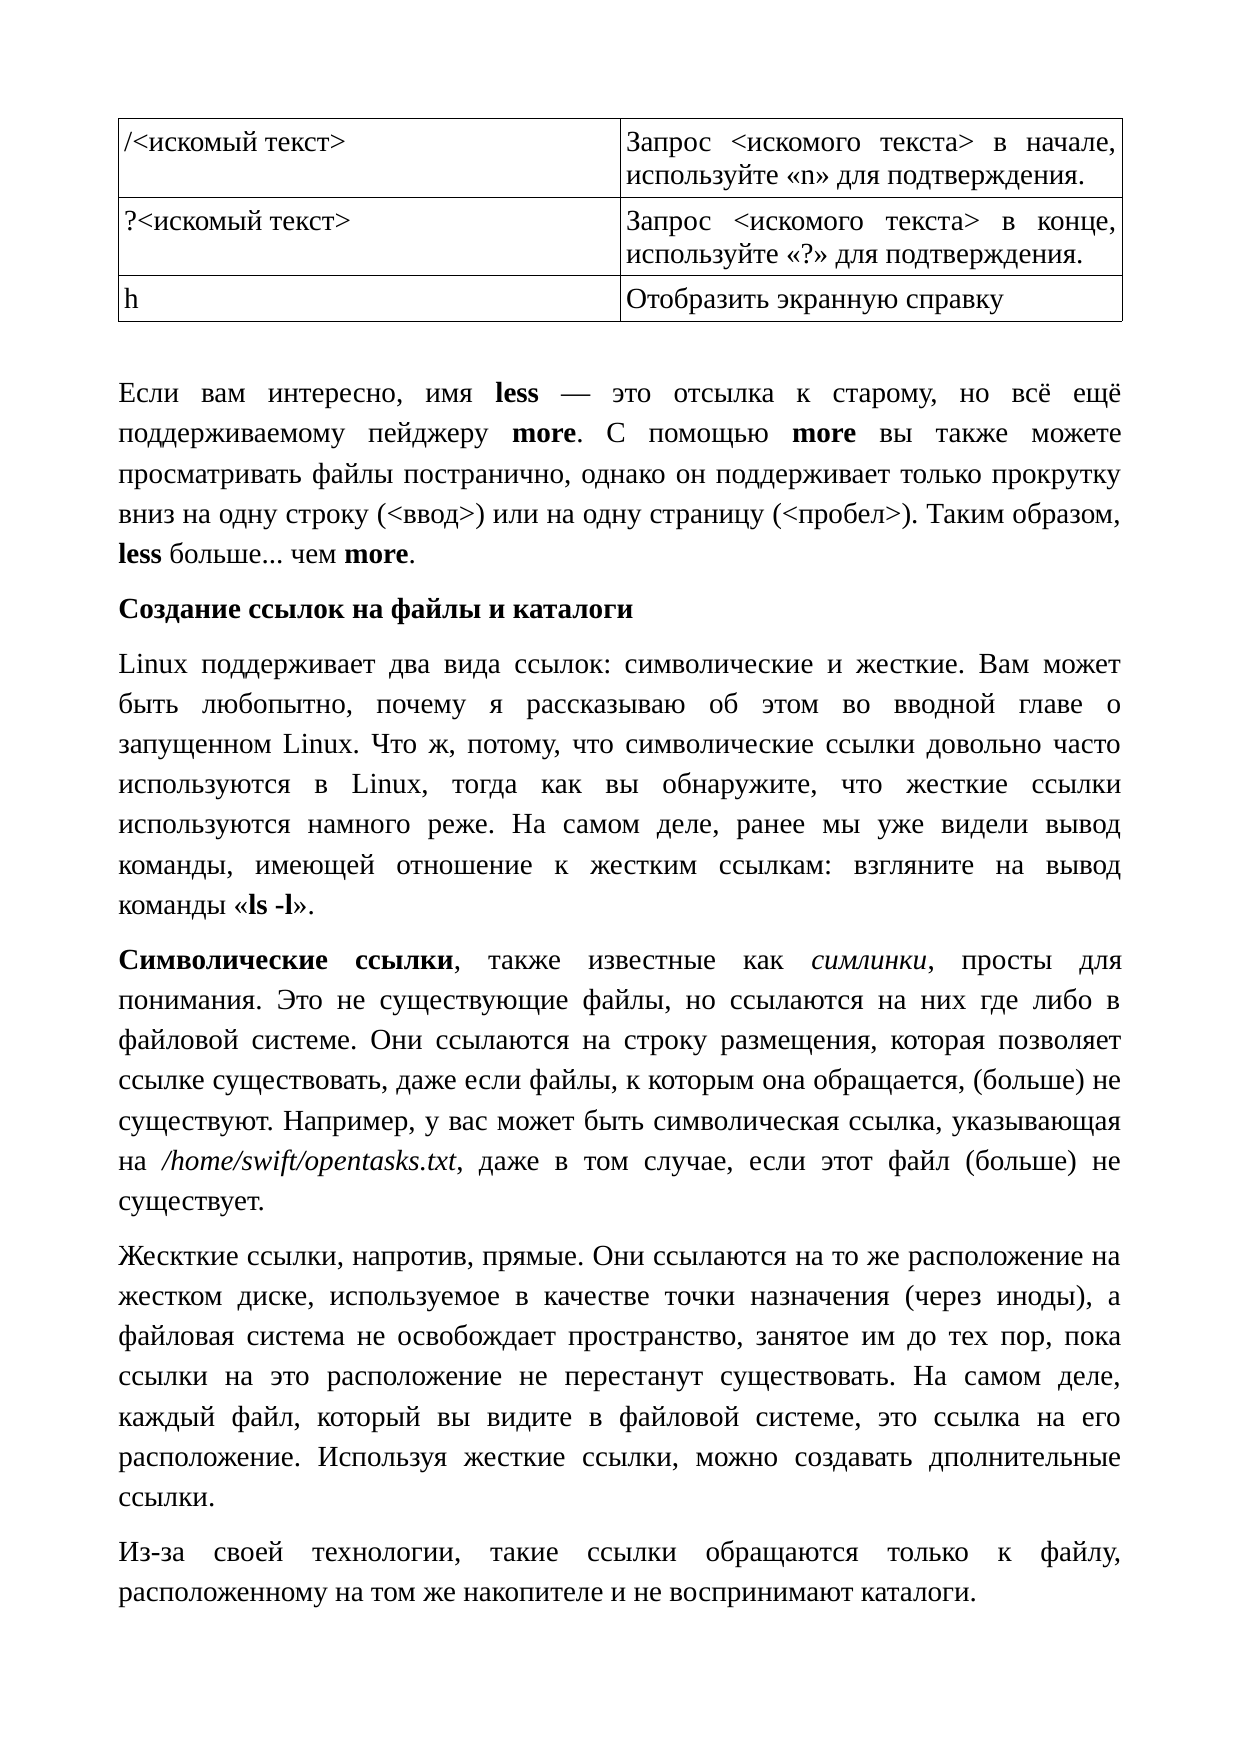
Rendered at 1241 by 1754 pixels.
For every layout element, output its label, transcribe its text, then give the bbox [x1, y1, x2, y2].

text Linux поддерживает два вида ссылок: символические и жесткие. Вам может быть любопытно, почему я рассказываю об этом во вводной главе о запущенном Linux. Что ж, потому, что символические ссылки довольно часто используются в Linux, тогда как вы обнаружите, что жесткие ссылки используются намного реже. На самом деле, ранее мы уже видели вывод команды, имеющей отношение к жестким ссылкам: взгляните на вывод команды «ls -l». [118, 646, 1122, 921]
table_cell Отобразить экранную справку [621, 276, 1122, 321]
text Создание ссылок на файлы и каталоги [118, 591, 1122, 624]
table_cell Запрос <искомого текста> в конце, используйте «?» для подтверждения. [621, 198, 1122, 275]
table_cell /<искомый текст> [119, 119, 620, 197]
text Жескткие ссылки, напротив, прямые. Они ссылаются на то же расположение на жестком диске, используемое в качестве точки назначения (через иноды), а файловая система не освобождает пространство, занятое им до тех пор, пока ссылки на это расположение не перестанут существовать. На самом деле, каждый файл, который вы видите в файловой системе, это ссылка на его расположение. Используя жесткие ссылки, можно создавать дполнительные ссылки. [118, 1238, 1122, 1513]
text Символические ссылки, также известные как симлинки, просты для понимания. Это не существующие файлы, но ссылаются на них где либо в файловой системе. Они ссылаются на строку размещения, которая позволяет ссылке существовать, даже если файлы, к которым она обращается, (больше) не существуют. Например, у вас может быть символическая ссылка, указывающая на /home/swift/opentasks.txt, даже в том случае, если этот файл (больше) не существует. [118, 942, 1122, 1217]
text Из-за своей технологии, такие ссылки обращаются только к файлу, расположенному на том же накопителе и не воспринимают каталоги. [118, 1534, 1122, 1608]
table_cell Запрос <искомого текста> в начале, используйте «n» для подтверждения. [621, 119, 1122, 197]
text Если вам интересно, имя less — это отсылка к старому, но всё ещё поддерживаемому пейджеру more. С помощью more вы также можете просматривать файлы постранично, однако он поддерживает только прокрутку вниз на одну строку (<ввод>) или на одну страницу (<пробел>). Таким образом, less больше... чем more. [118, 375, 1122, 570]
table_cell h [119, 276, 620, 321]
table_cell ?<искомый текст> [119, 198, 620, 275]
